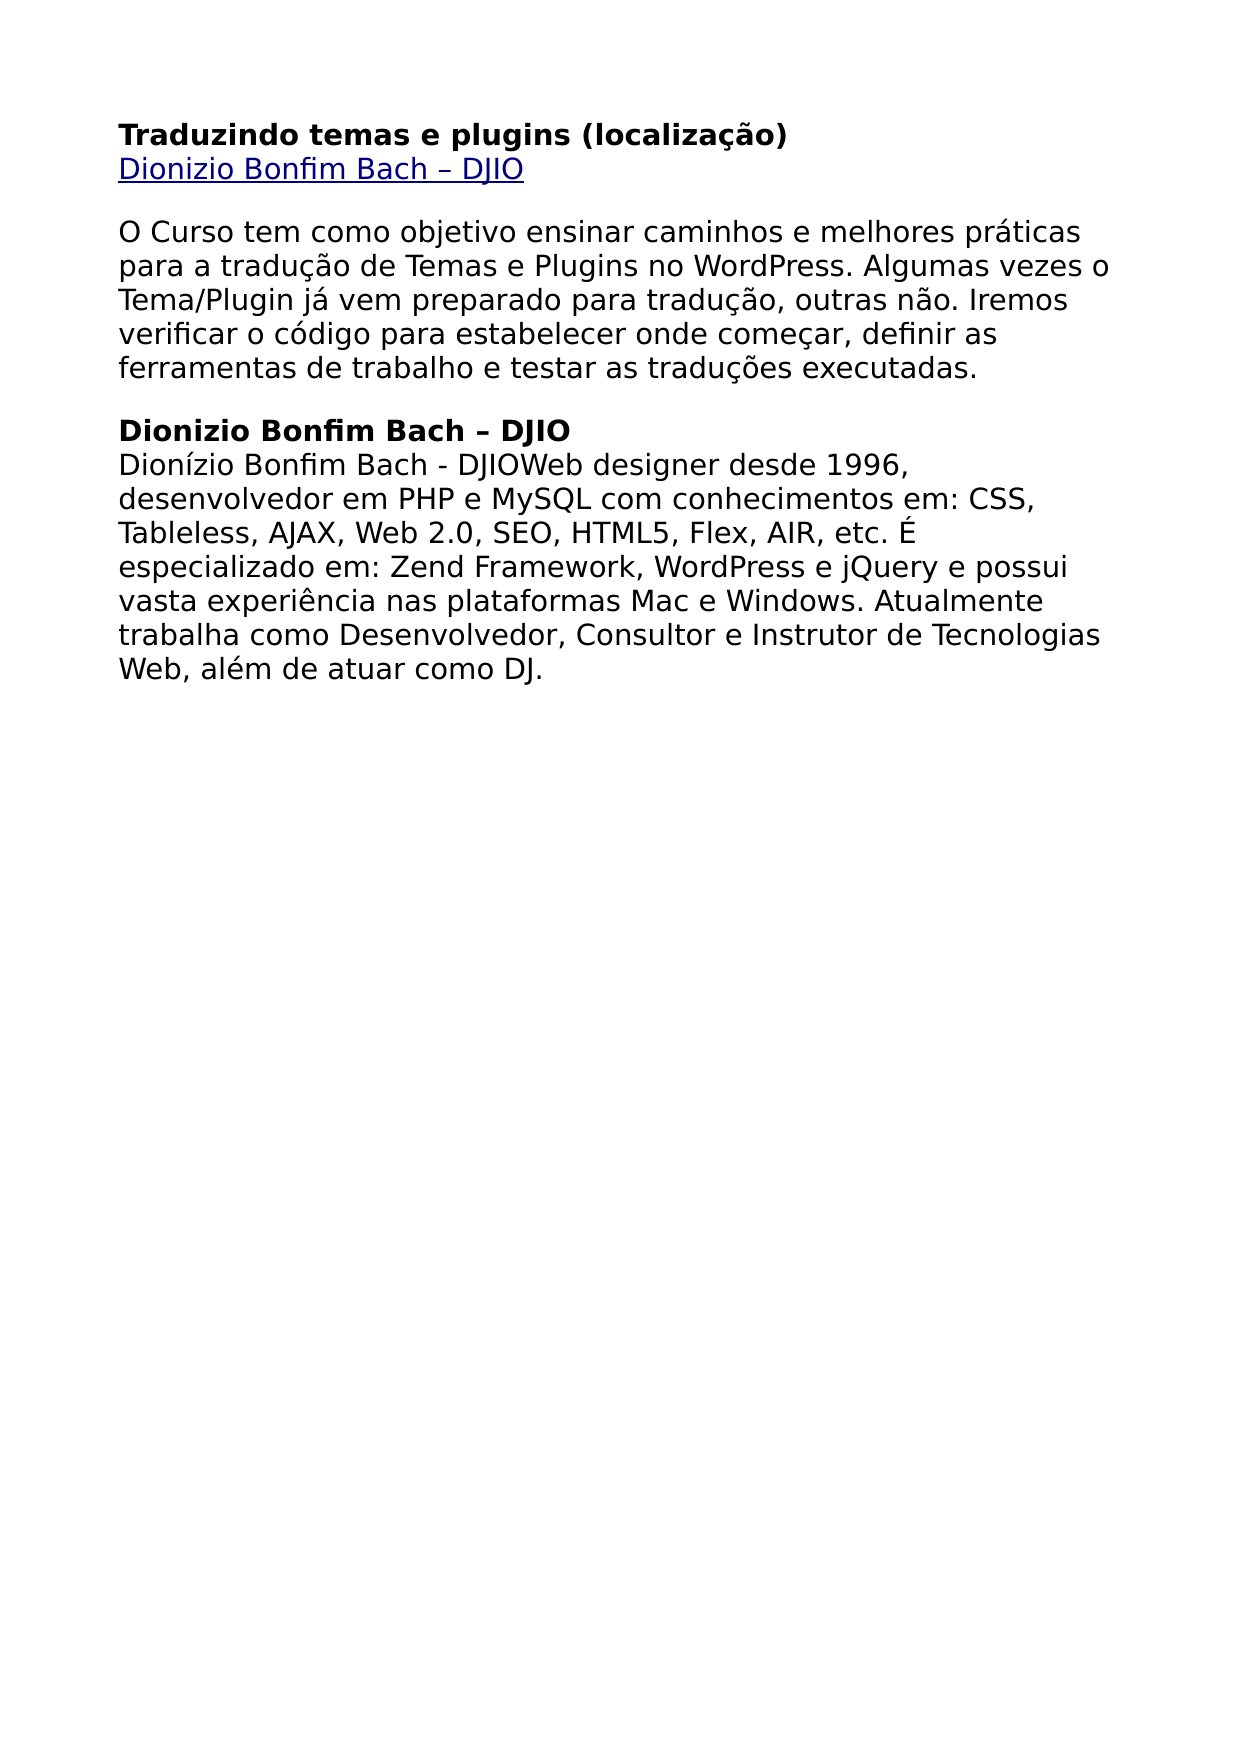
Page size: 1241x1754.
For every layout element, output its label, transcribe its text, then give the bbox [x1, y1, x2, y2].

text Traduzindo temas e plugins (localização) Dionizio Bonfim Bach – DJIO [118, 118, 1122, 186]
text Dionizio Bonfim Bach – DJIO Dionízio Bonfim Bach - DJIOWeb designer desde 1996, desenvolvedor em PHP e MySQL com conhecimentos em: CSS, Tableless, AJAX, Web 2.0, SEO, HTML5, Flex, AIR, etc. É especializado em: Zend Framework, WordPress e jQuery e possui vasta experiência nas plataformas Mac e Windows. Atualmente trabalha como Desenvolvedor, Consultor e Instrutor de Tecnologias Web, além de atuar como DJ. [118, 415, 1122, 686]
text O Curso tem como objetivo ensinar caminhos e melhores práticas para a tradução de Temas e Plugins no WordPress. Algumas vezes o Tema/Plugin já vem preparado para tradução, outras não. Iremos verificar o código para estabelecer onde começar, definir as ferramentas de trabalho e testar as traduções executadas. [118, 216, 1122, 385]
